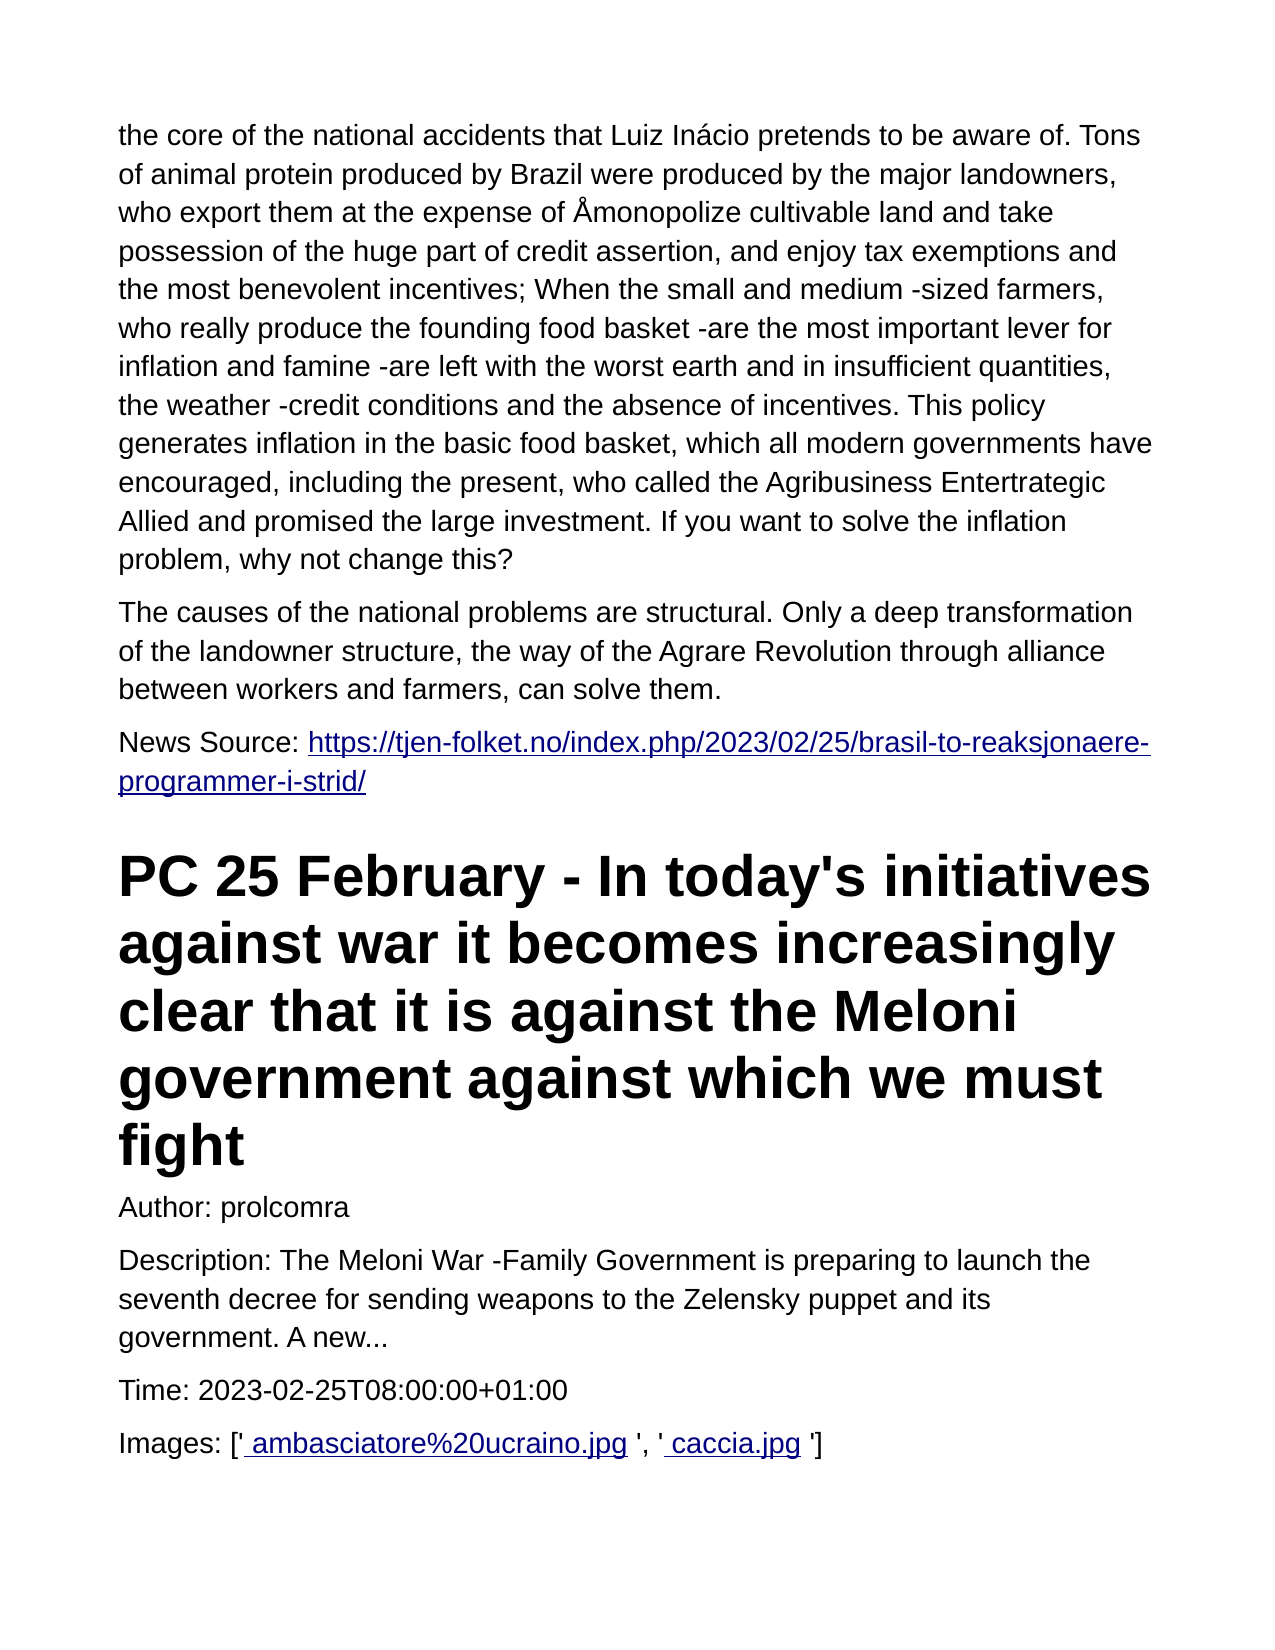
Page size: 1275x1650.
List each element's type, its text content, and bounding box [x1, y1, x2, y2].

text Author: prolcomra [118, 1190, 1157, 1223]
text The causes of the national problems are structural. Only a deep transformation of the landowner structure, the way of the Agrare Revolution through alliance between workers and farmers, can solve them. [118, 595, 1157, 706]
text Images: [' ambasciatore%20ucraino.jpg ', ' caccia.jpg '] [118, 1426, 1157, 1460]
text News Source: https://tjen-folket.no/index.php/2023/02/25/brasil-to-reaksjonaere-programmer-i-strid/ [118, 725, 1157, 797]
subtitle PC 25 February - In today's initiatives against war it becomes increasingly clear that it is against the Meloni government against which we must fight [118, 842, 1157, 1177]
text Description: The Meloni War -Family Government is preparing to launch the seventh decree for sending weapons to the Zelensky puppet and its government. A new... [118, 1243, 1157, 1354]
text the core of the national accidents that Luiz Inácio pretends to be aware of. Tons of animal protein produced by Brazil were produced by the major landowners, who export them at the expense of Åmonopolize cultivable land and take possession of the huge part of credit assertion, and enjoy tax exemptions and the most benevolent incentives; When the small and medium -sized farmers, who really produce the founding food basket -are the most important lever for inflation and famine -are left with the worst earth and in insufficient quantities, the weather -credit conditions and the absence of incentives. This policy generates inflation in the basic food basket, which all modern governments have encouraged, including the present, who called the Agribusiness Entertrategic Allied and promised the large investment. If you want to solve the inflation problem, why not change this? [118, 118, 1157, 576]
text Time: 2023-02-25T08:00:00+01:00 [118, 1373, 1157, 1407]
